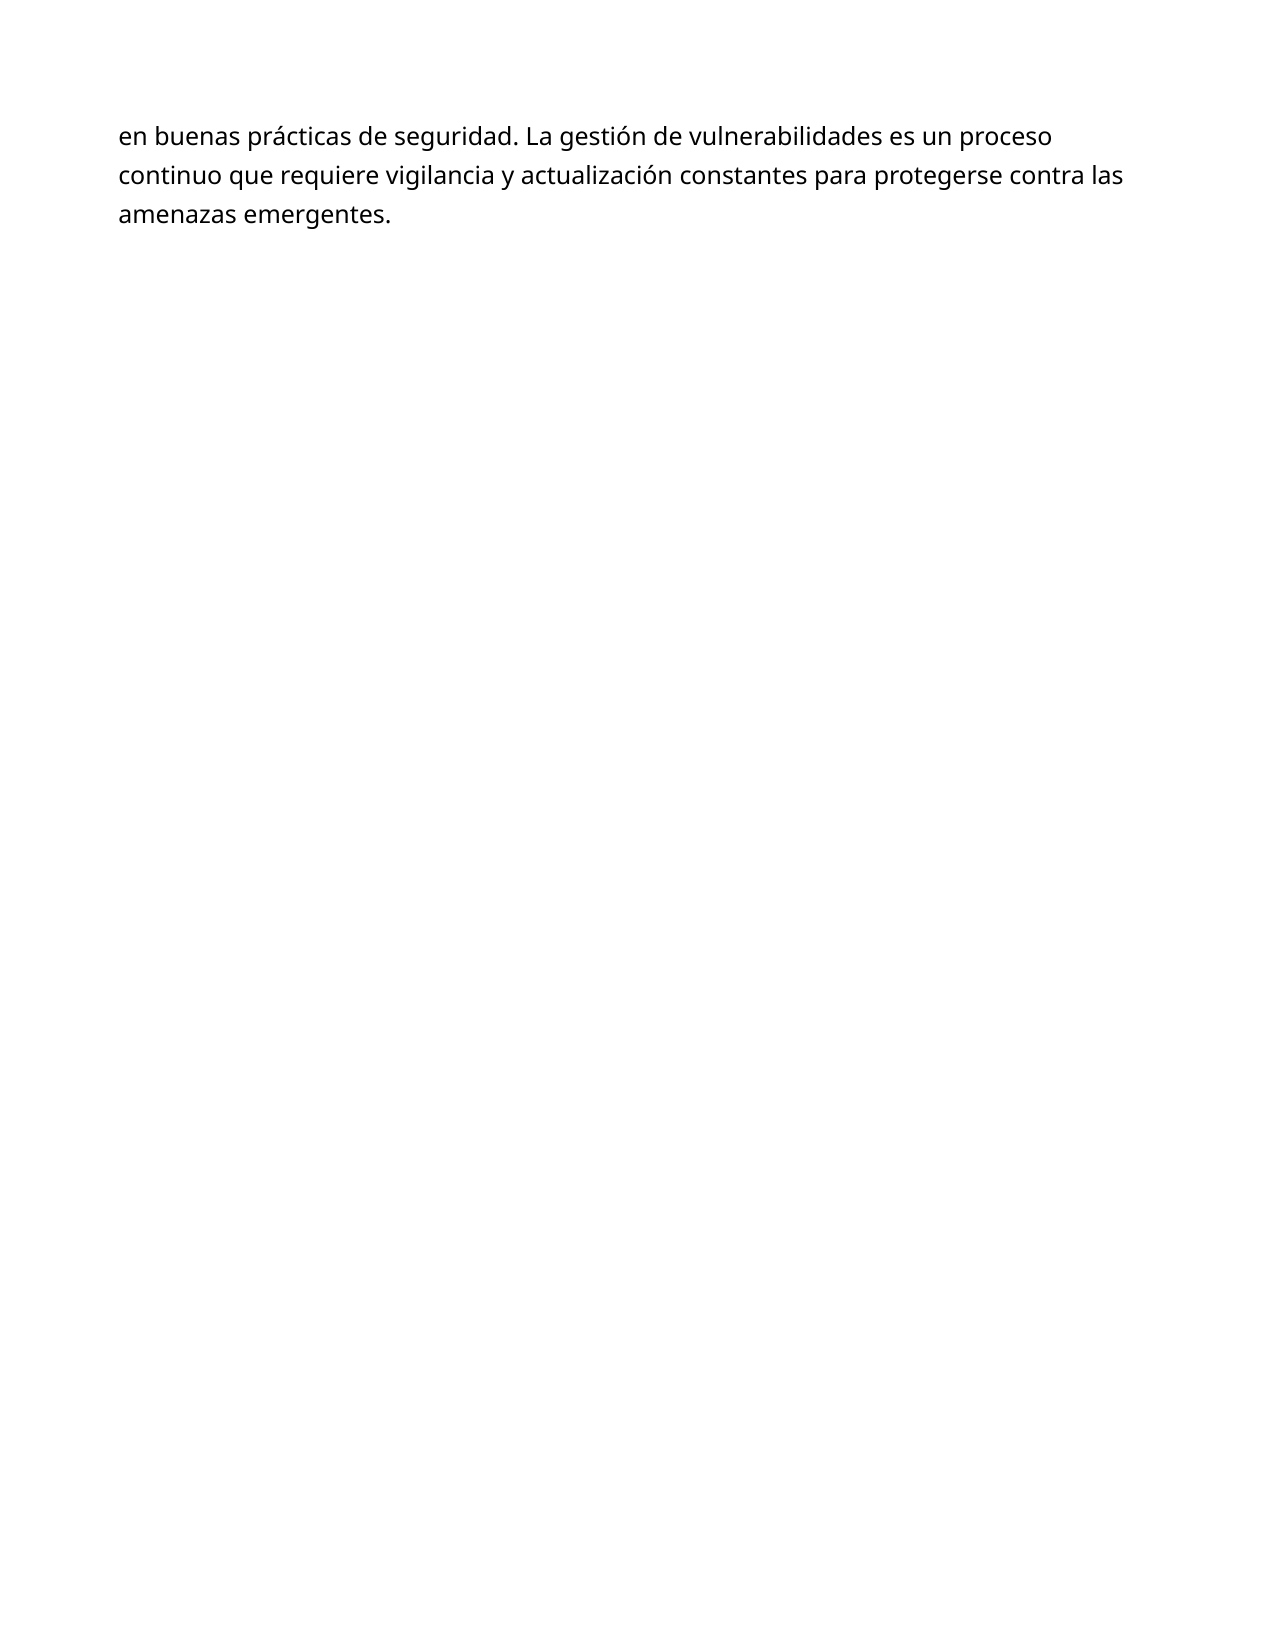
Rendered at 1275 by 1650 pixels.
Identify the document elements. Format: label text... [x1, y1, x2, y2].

text en buenas prácticas de seguridad. La gestión de vulnerabilidades es un proceso continuo que requiere vigilancia y actualización constantes para protegerse contra las amenazas emergentes. [118, 118, 1157, 231]
